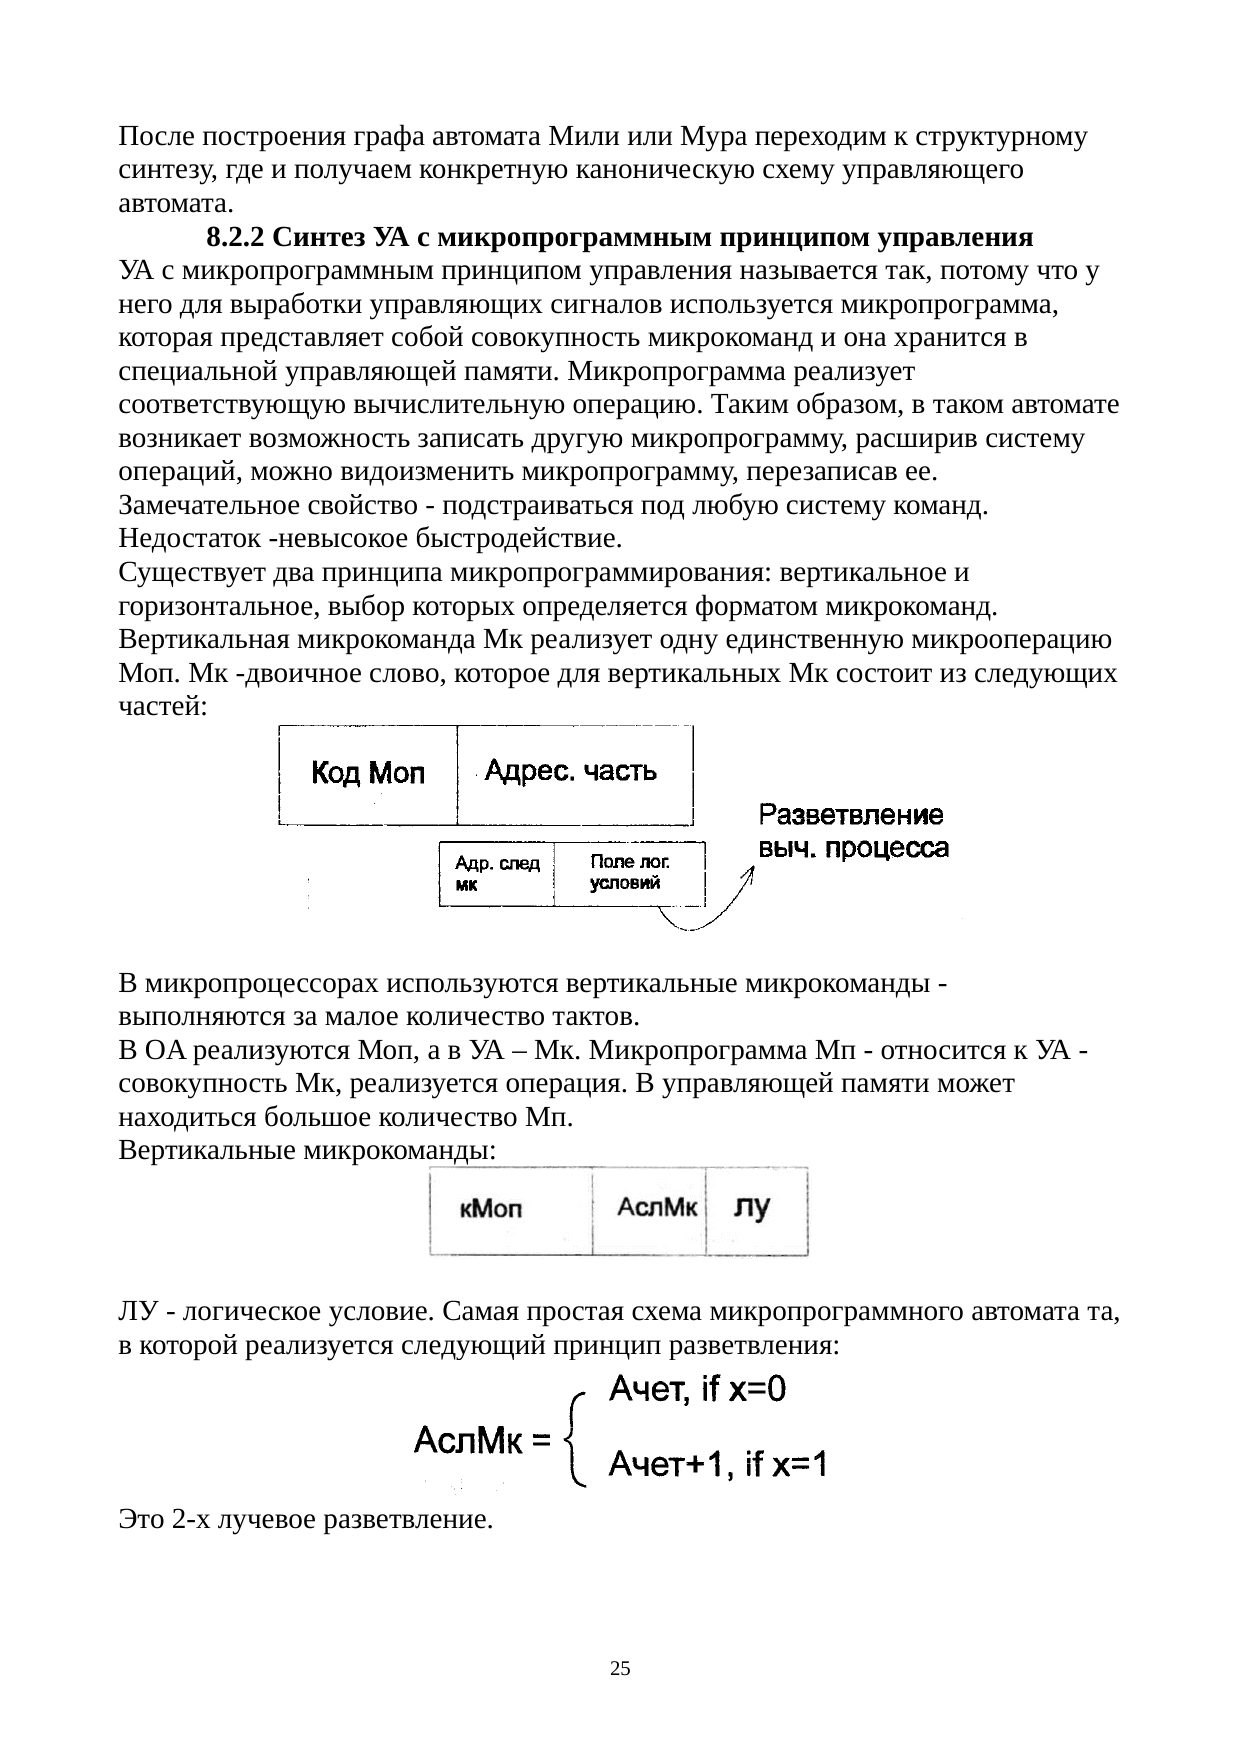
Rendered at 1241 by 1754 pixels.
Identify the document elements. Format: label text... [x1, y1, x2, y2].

text ЛУ - логическое условие. Самая простая схема микропрограммного автомата та, в которой реализуется следующий принцип разветвления: [118, 1293, 1122, 1360]
text Вертикальные микрокоманды: [118, 1132, 1122, 1166]
text В микропроцессорах используются вертикальные микрокоманды - выполняются за малое количество тактов. [118, 965, 1122, 1032]
text После построения графа автомата Мили или Мура переходим к структурному синтезу, где и получаем конкретную каноническую схему управляющего автомата. [118, 118, 1122, 219]
text Это 2-х лучевое разветвление. [118, 1501, 1122, 1534]
text Существует два принципа микропрограммирования: вертикальное и горизонтальное, выбор которых определяется форматом микрокоманд. [118, 554, 1122, 621]
picture [427, 1166, 813, 1259]
text 8.2.2 Синтез УА с микропрограммным принципом управления [118, 219, 1122, 252]
text Вертикальная микрокоманда Мк реализует одну единственную микрооперацию Моп. Мк -двоичное слово, которое для вертикальных Мк состоит из следующих частей: [118, 621, 1122, 722]
text В OA реализуются Моп, а в УА – Мк. Микропрограмма Мп - относится к УА -совокупность Мк, реализуется операция. В управляющей памяти может находиться большое количество Мп. [118, 1032, 1122, 1132]
text УА с микропрограммным принципом управления называется так, потому что у него для выработки управляющих сигналов используется микропрограмма, которая представляет собой совокупность микрокоманд и она хранится в специальной управляющей памяти. Микропрограмма реализует соответствующую вычислительную операцию. Таким образом, в таком автомате возникает возможность записать другую микропрограмму, расширив систему операций, можно видоизменить микропрограмму, перезаписав ее. Замечательное свойство - подстраиваться под любую систему команд. Недостаток -невысокое быстродействие. [118, 252, 1122, 554]
picture [276, 721, 963, 932]
picture [404, 1360, 836, 1500]
